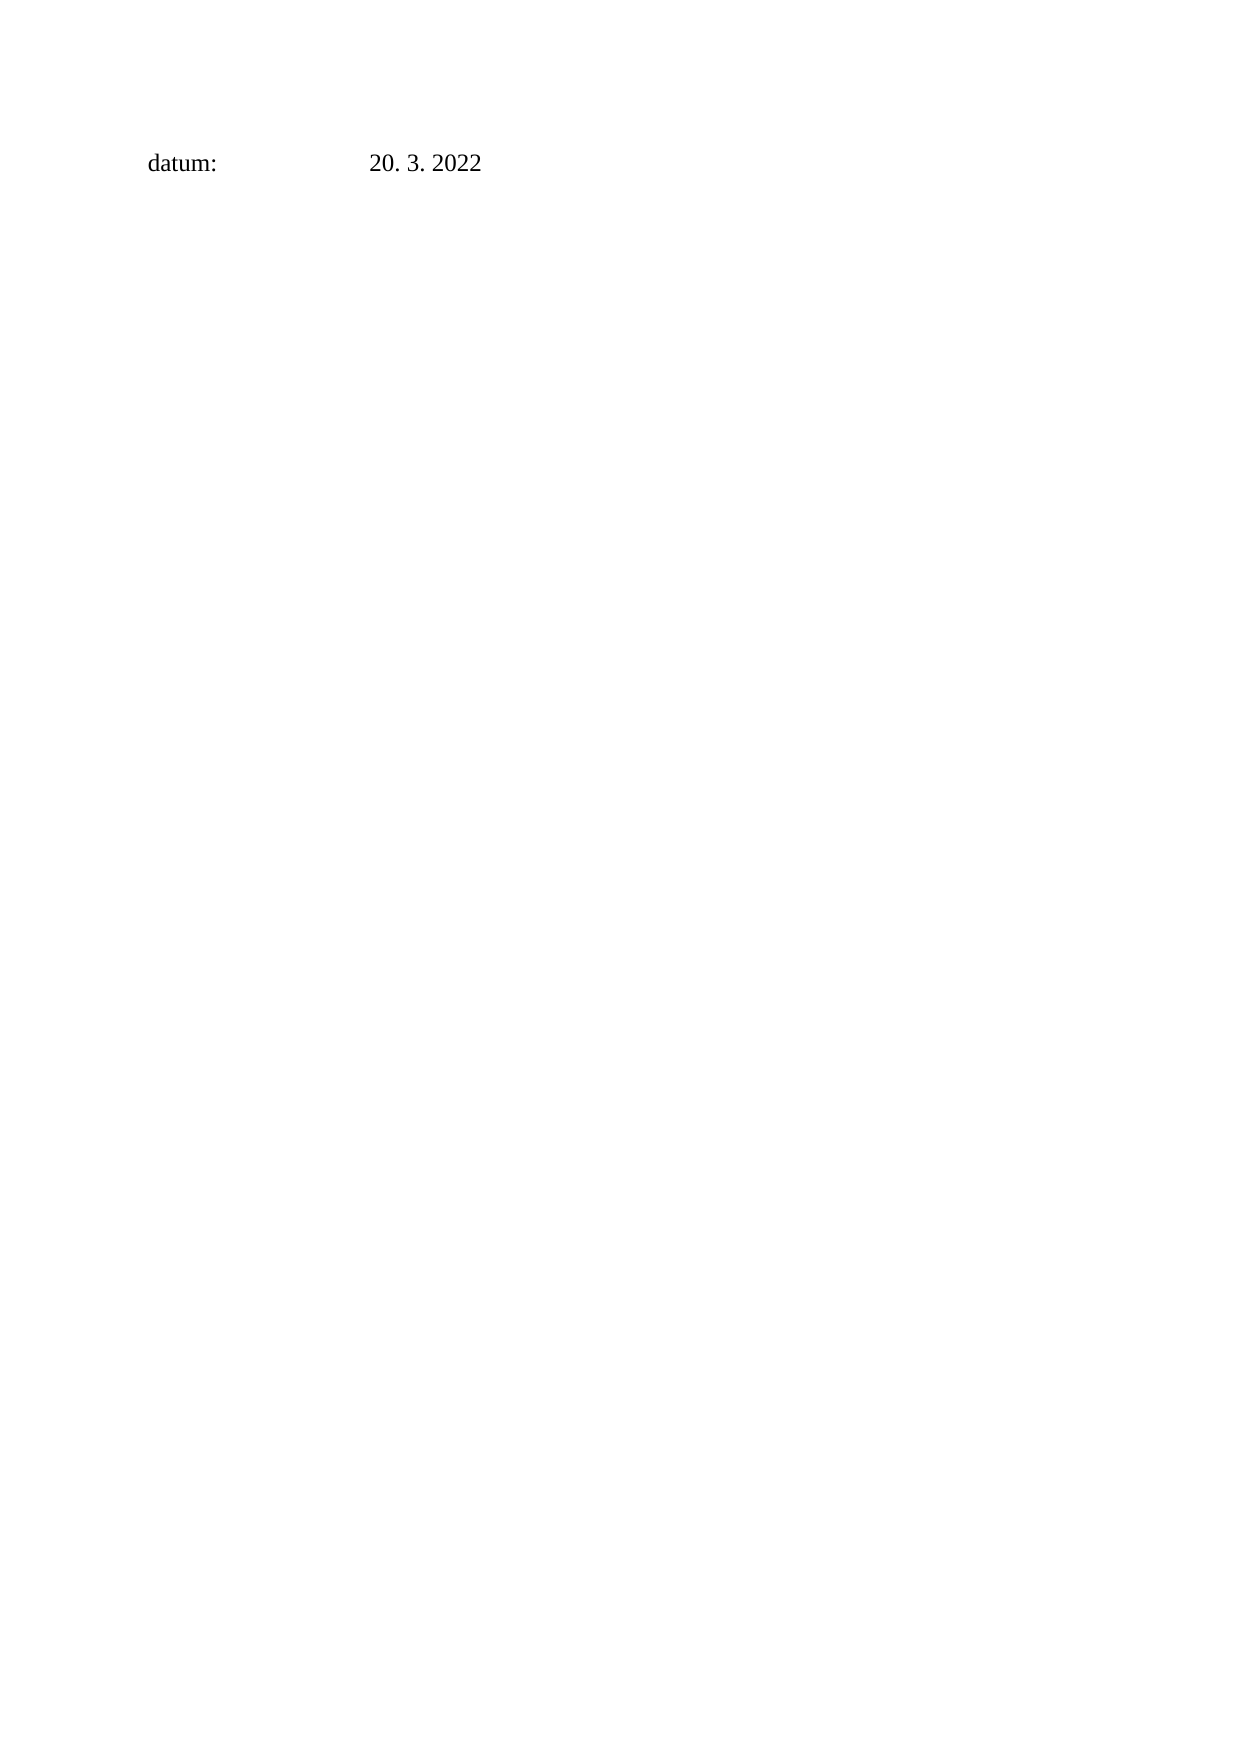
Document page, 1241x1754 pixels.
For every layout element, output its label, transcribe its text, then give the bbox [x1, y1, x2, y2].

text datum: 20. 3. 2022 [148, 148, 1093, 176]
